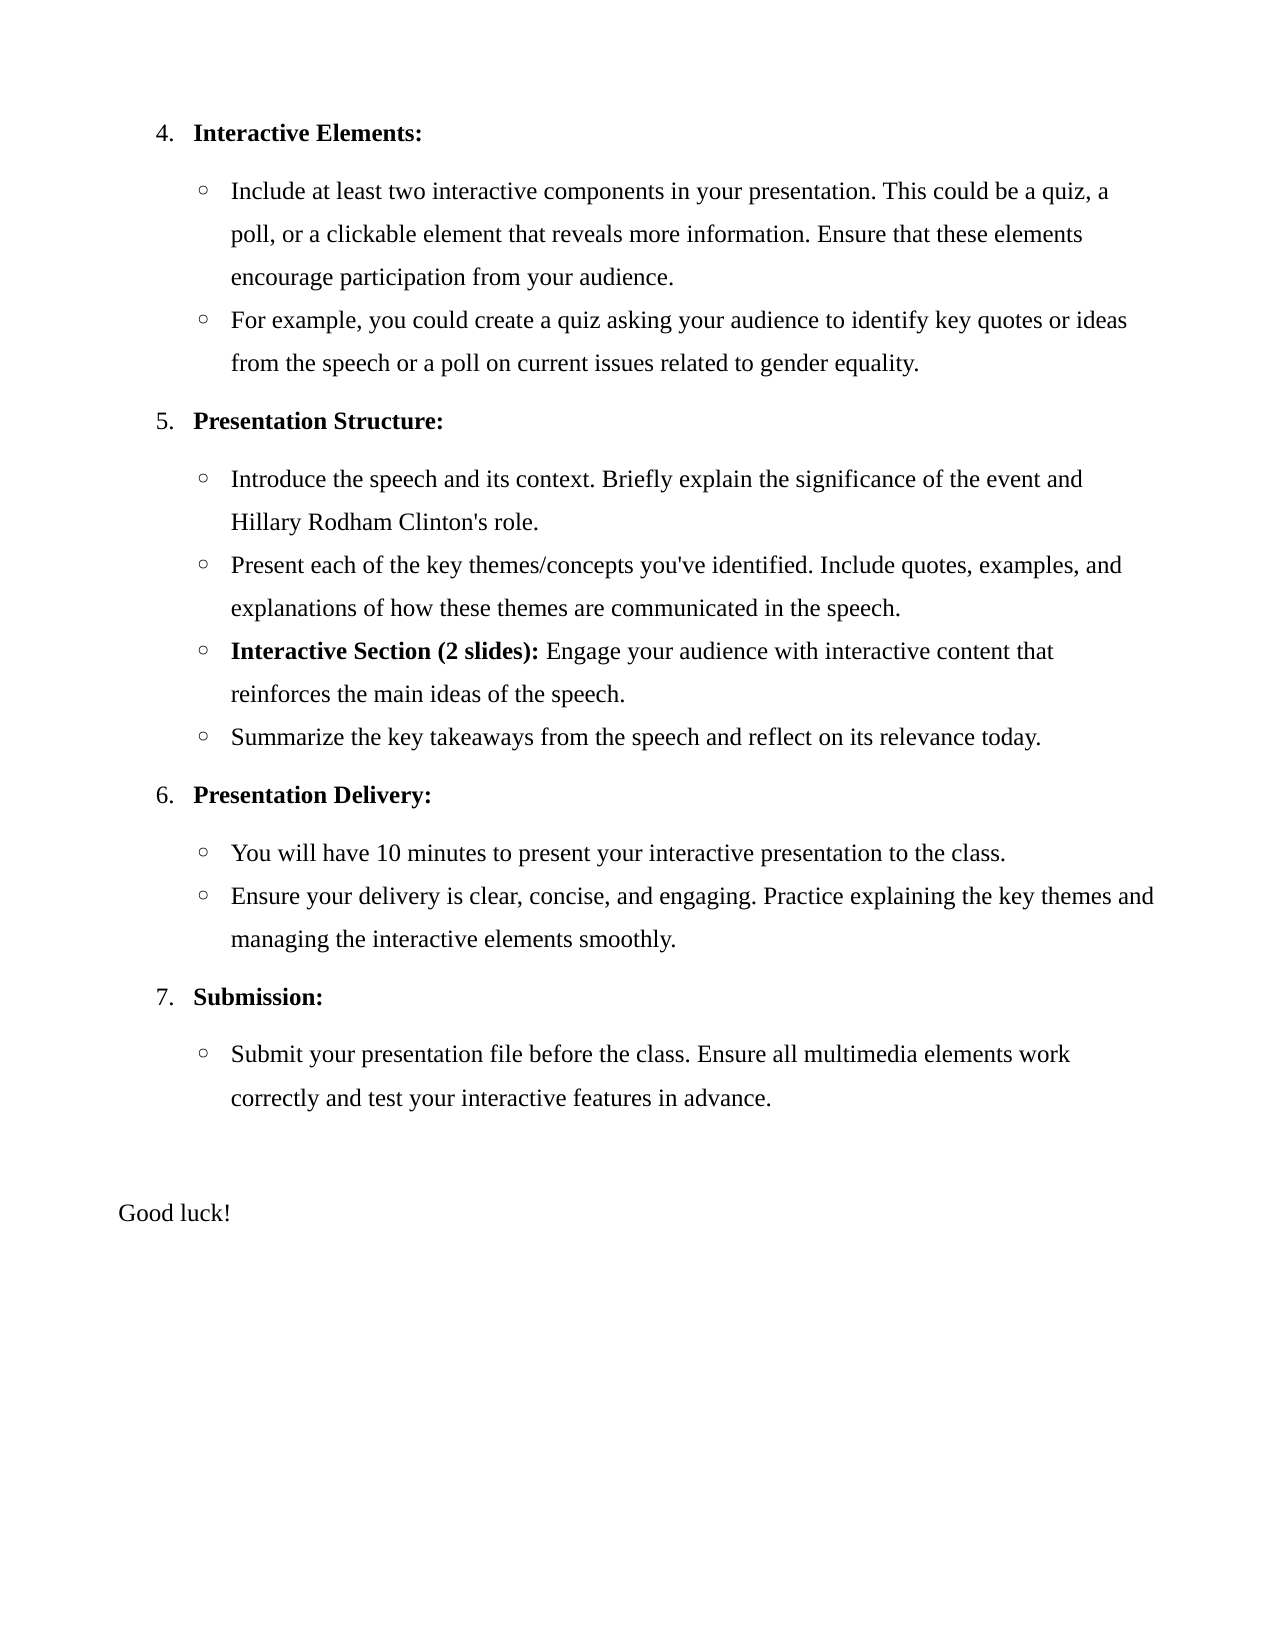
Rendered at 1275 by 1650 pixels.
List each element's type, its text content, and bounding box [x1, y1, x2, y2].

list Presentation Structure: [156, 406, 1157, 435]
list Introduce the speech and its context. Briefly explain the significance of the event and Hillary Rodham Clinton's role. [193, 464, 1157, 536]
list Include at least two interactive components in your presentation. This could be a quiz, a poll, or a clickable element that reveals more information. Ensure that these elements encourage participation from your audience. [193, 176, 1157, 291]
list Submit your presentation file before the class. Ensure all multimedia elements work correctly and test your interactive features in advance. [193, 1039, 1157, 1111]
list Presentation Delivery: [156, 780, 1157, 809]
text Good luck! [118, 1198, 1157, 1227]
list Present each of the key themes/concepts you've identified. Include quotes, examples, and explanations of how these themes are communicated in the speech. [193, 550, 1157, 622]
list Summarize the key takeaways from the speech and reflect on its relevance today. [193, 722, 1157, 751]
list For example, you could create a quiz asking your audience to identify key quotes or ideas from the speech or a poll on current issues related to gender equality. [193, 305, 1157, 377]
list Ensure your delivery is clear, concise, and engaging. Practice explaining the key themes and managing the interactive elements smoothly. [193, 881, 1157, 953]
list Interactive Section (2 slides): Engage your audience with interactive content that reinforces the main ideas of the speech. [193, 636, 1157, 708]
list Interactive Elements: [156, 118, 1157, 147]
list You will have 10 minutes to present your interactive presentation to the class. [193, 838, 1157, 867]
list Submission: [156, 982, 1157, 1011]
